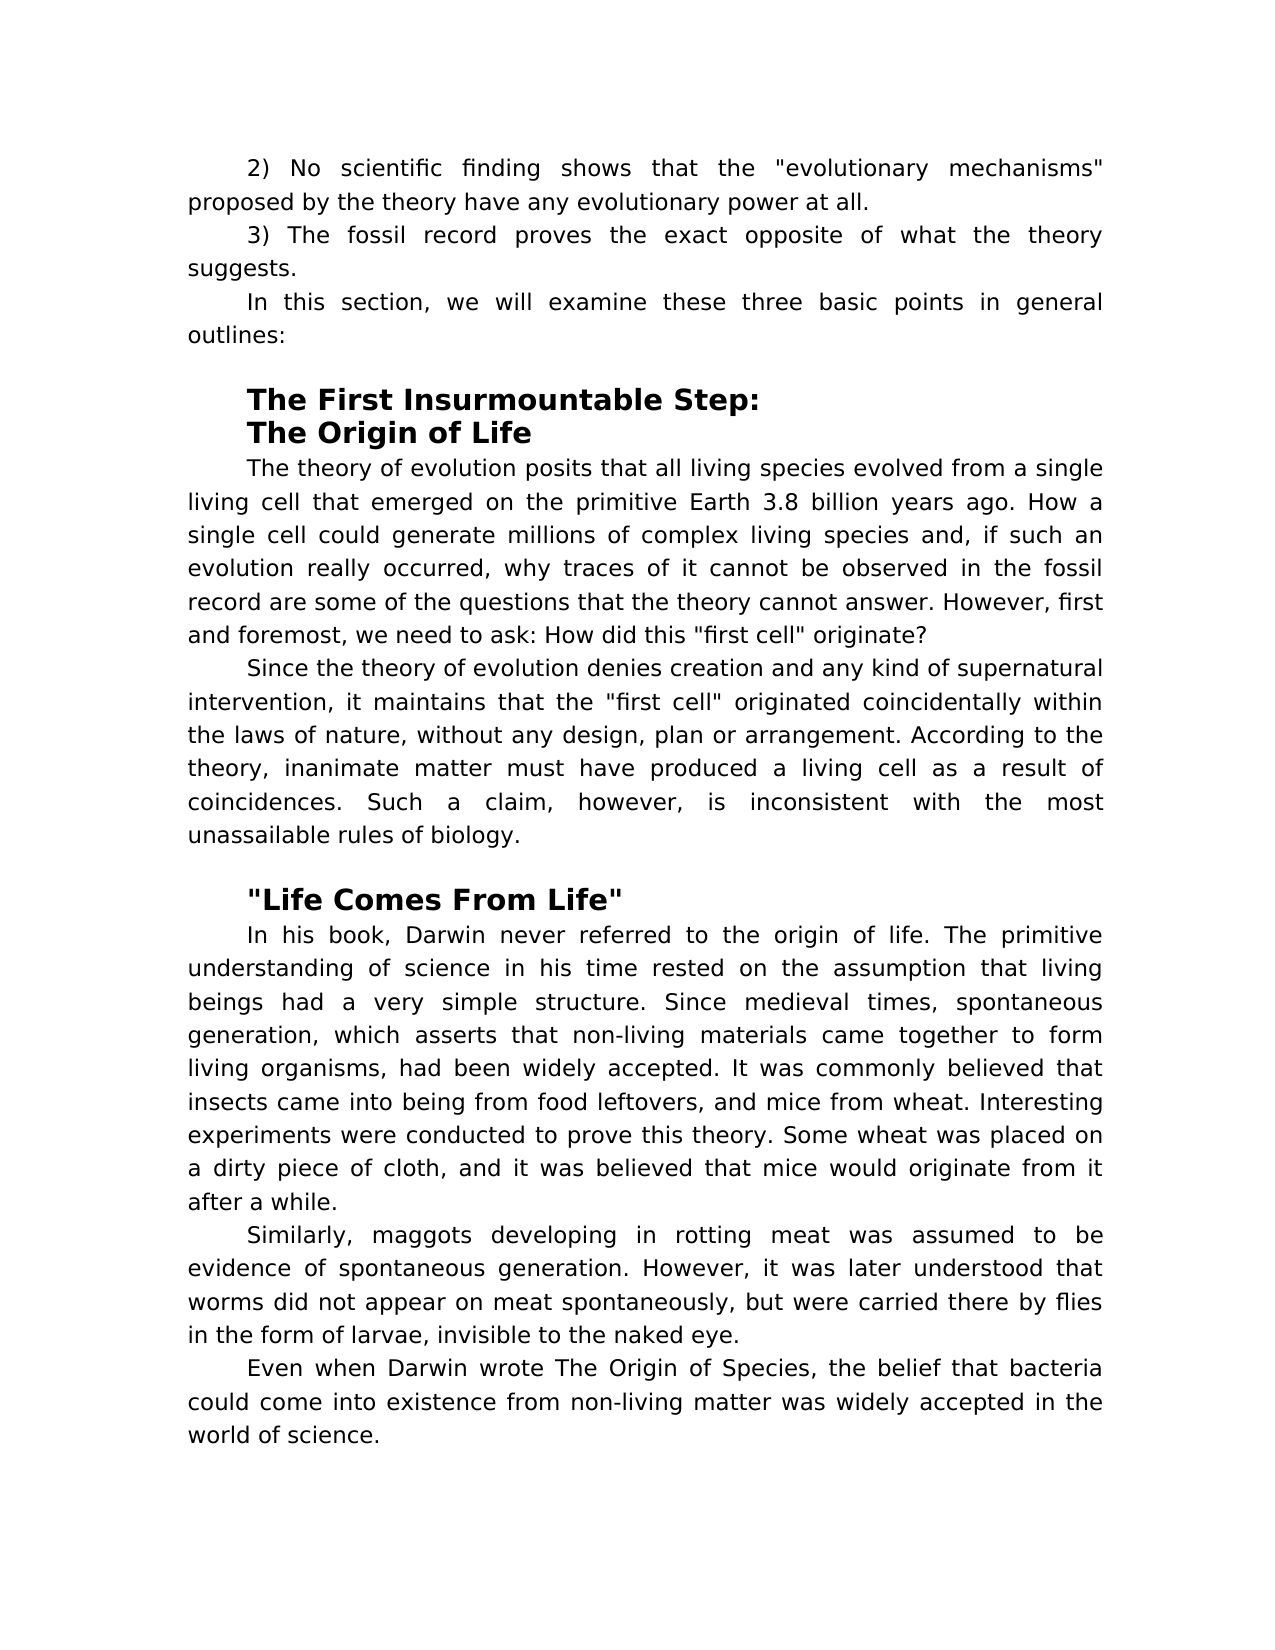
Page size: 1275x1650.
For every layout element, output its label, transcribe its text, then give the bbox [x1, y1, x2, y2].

text The theory of evolution posits that all living species evolved from a single living cell that emerged on the primitive Earth 3.8 billion years ago. How a single cell could generate millions of complex living species and, if such an evolution really occurred, why traces of it cannot be observed in the fossil record are some of the questions that the theory cannot answer. However, first and foremost, we need to ask: How did this "first cell" originate? [187, 450, 1104, 650]
text In this section, we will examine these three basic points in general outlines: [187, 283, 1104, 350]
text In his book, Darwin never referred to the origin of life. The primitive understanding of science in his time rested on the assumption that living beings had a very simple structure. Since medieval times, spontaneous generation, which asserts that non-living materials came together to form living organisms, had been widely accepted. It was commonly believed that insects came into being from food leftovers, and mice from wheat. Interesting experiments were conducted to prove this theory. Some wheat was placed on a dirty piece of cloth, and it was believed that mice would originate from it after a while. [187, 917, 1104, 1217]
text 2) No scientific finding shows that the "evolutionary mechanisms" proposed by the theory have any evolutionary power at all. [187, 150, 1104, 217]
subtitle The Origin of Life [187, 417, 1104, 450]
text 3) The fossil record proves the exact opposite of what the theory suggests. [187, 217, 1104, 283]
text Since the theory of evolution denies creation and any kind of supernatural intervention, it maintains that the "first cell" originated coincidentally within the laws of nature, without any design, plan or arrangement. According to the theory, inanimate matter must have produced a living cell as a result of coincidences. Such a claim, however, is inconsistent with the most unassailable rules of biology. [187, 650, 1104, 850]
subtitle "Life Comes From Life" [187, 883, 1104, 917]
subtitle The First Insurmountable Step: [187, 383, 1104, 417]
text Similarly, maggots developing in rotting meat was assumed to be evidence of spontaneous generation. However, it was later understood that worms did not appear on meat spontaneously, but were carried there by flies in the form of larvae, invisible to the naked eye. [187, 1217, 1104, 1350]
text Even when Darwin wrote The Origin of Species, the belief that bacteria could come into existence from non-living matter was widely accepted in the world of science. [187, 1350, 1104, 1450]
